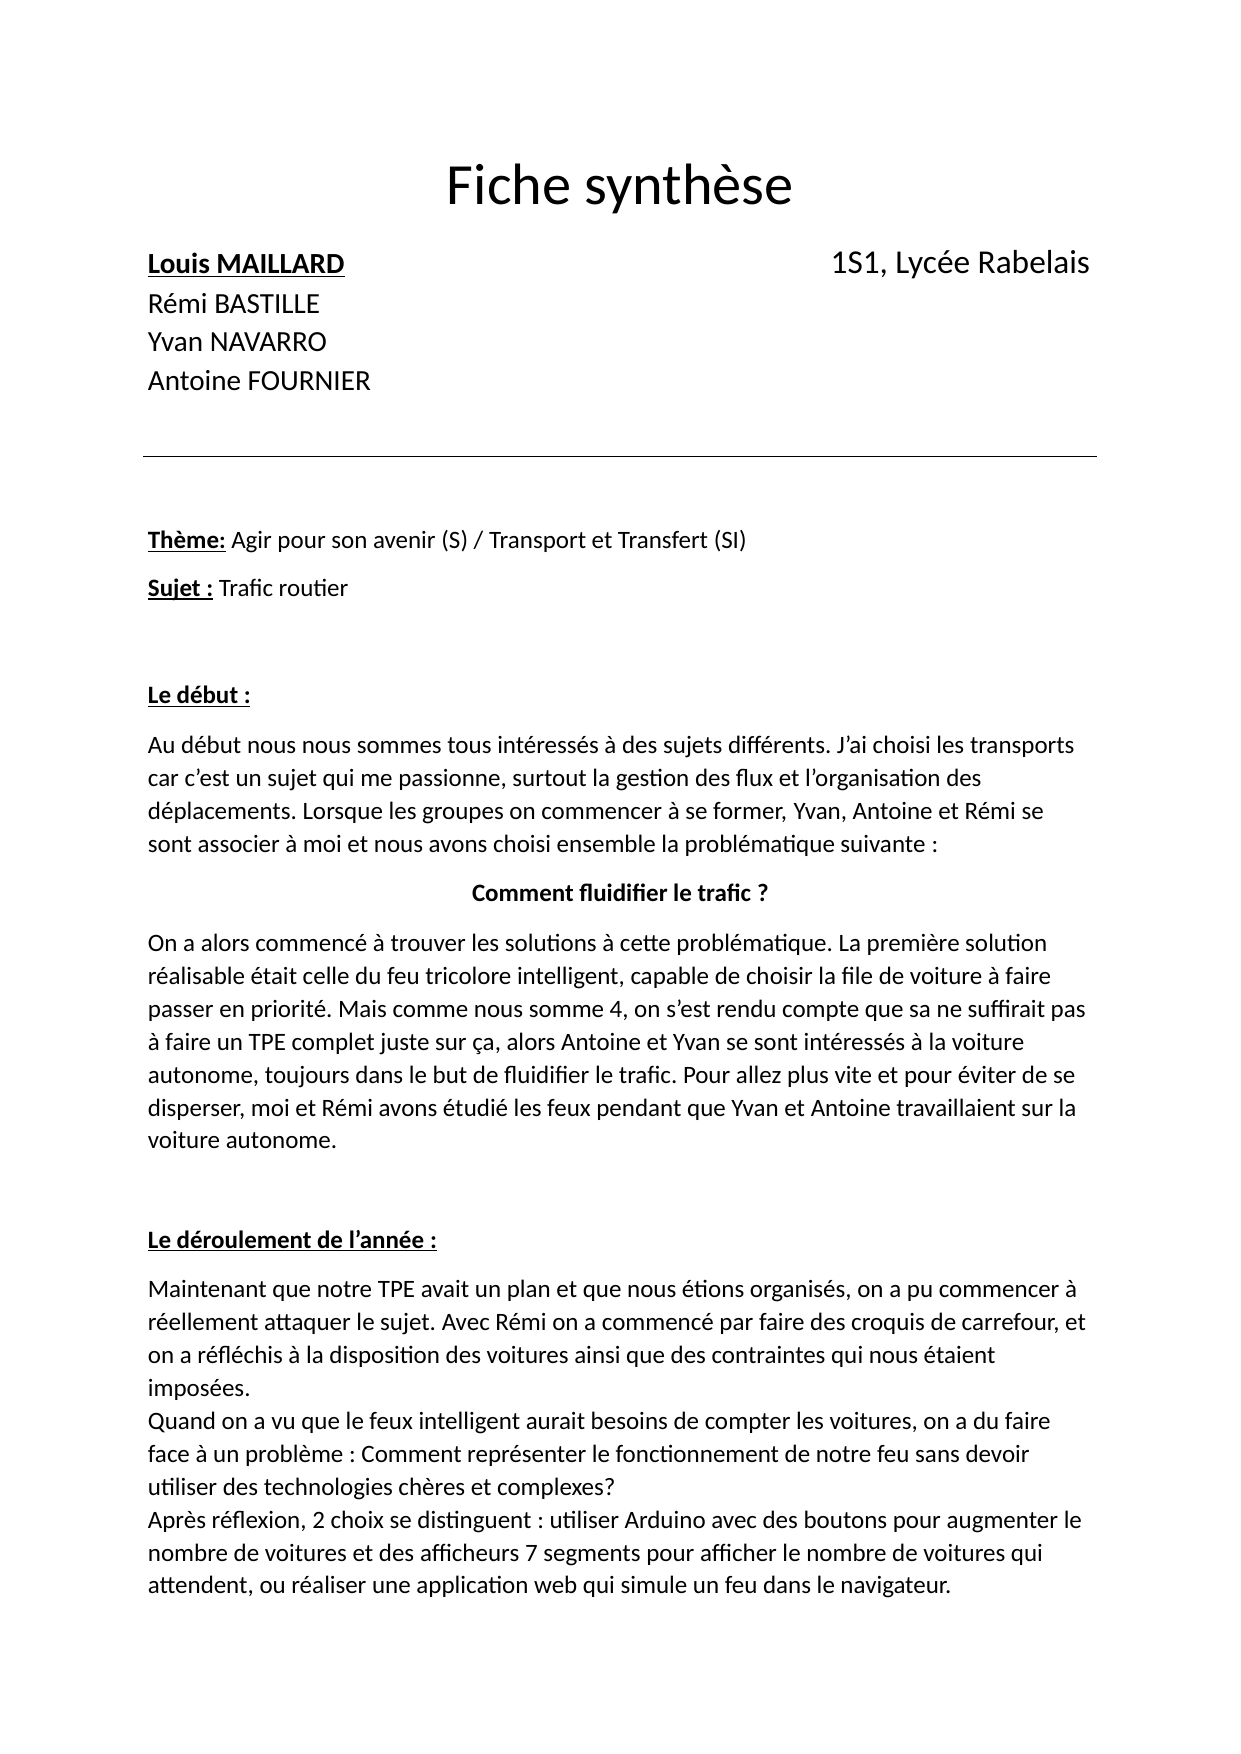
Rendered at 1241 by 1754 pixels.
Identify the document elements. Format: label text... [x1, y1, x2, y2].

text Thème: Agir pour son avenir (S) / Transport et Transfert (SI) [148, 525, 1093, 555]
text Le début : [148, 680, 1093, 710]
text Maintenant que notre TPE avait un plan et que nous étions organisés, on a pu commencer à réellement attaquer le sujet. Avec Rémi on a commencé par faire des croquis de carrefour, et on a réfléchis à la disposition des voitures ainsi que des contraintes qui nous étaient imposées. Quand on a vu que le feux intelligent aurait besoins de compter les voitures, on a du faire face à un problème : Comment représenter le fonctionnement de notre feu sans devoir utiliser des technologies chères et complexes? Après réflexion, 2 choix se distinguent : utiliser Arduino avec des boutons pour augmenter le nombre de voitures et des afficheurs 7 segments pour afficher le nombre de voitures qui attendent, ou réaliser une application web qui simule un feu dans le navigateur. [148, 1273, 1093, 1600]
text Le déroulement de l’année : [148, 1224, 1093, 1254]
text On a alors commencé à trouver les solutions à cette problématique. La première solution réalisable était celle du feu tricolore intelligent, capable de choisir la file de voiture à faire passer en priorité. Mais comme nous somme 4, on s’est rendu compte que sa ne suffirait pas à faire un TPE complet juste sur ça, alors Antoine et Yvan se sont intéressés à la voiture autonome, toujours dans le but de fluidifier le trafic. Pour allez plus vite et pour éviter de se disperser, moi et Rémi avons étudié les feux pendant que Yvan et Antoine travaillaient sur la voiture autonome. [148, 927, 1093, 1155]
text Comment fluidifier le trafic ? [148, 878, 1093, 908]
text Fiche synthèse [148, 148, 1093, 219]
text Louis MAILLARD 1S1, Lycée Rabelais Rémi BASTILLE Yvan NAVARRO Antoine FOURNIER [148, 241, 1093, 397]
text Sujet : Trafic routier [148, 572, 1093, 602]
text Au début nous nous sommes tous intéressés à des sujets différents. J’ai choisi les transports car c’est un sujet qui me passionne, surtout la gestion des flux et l’organisation des déplacements. Lorsque les groupes on commencer à se former, Yvan, Antoine et Rémi se sont associer à moi et nous avons choisi ensemble la problématique suivante : [148, 729, 1093, 858]
